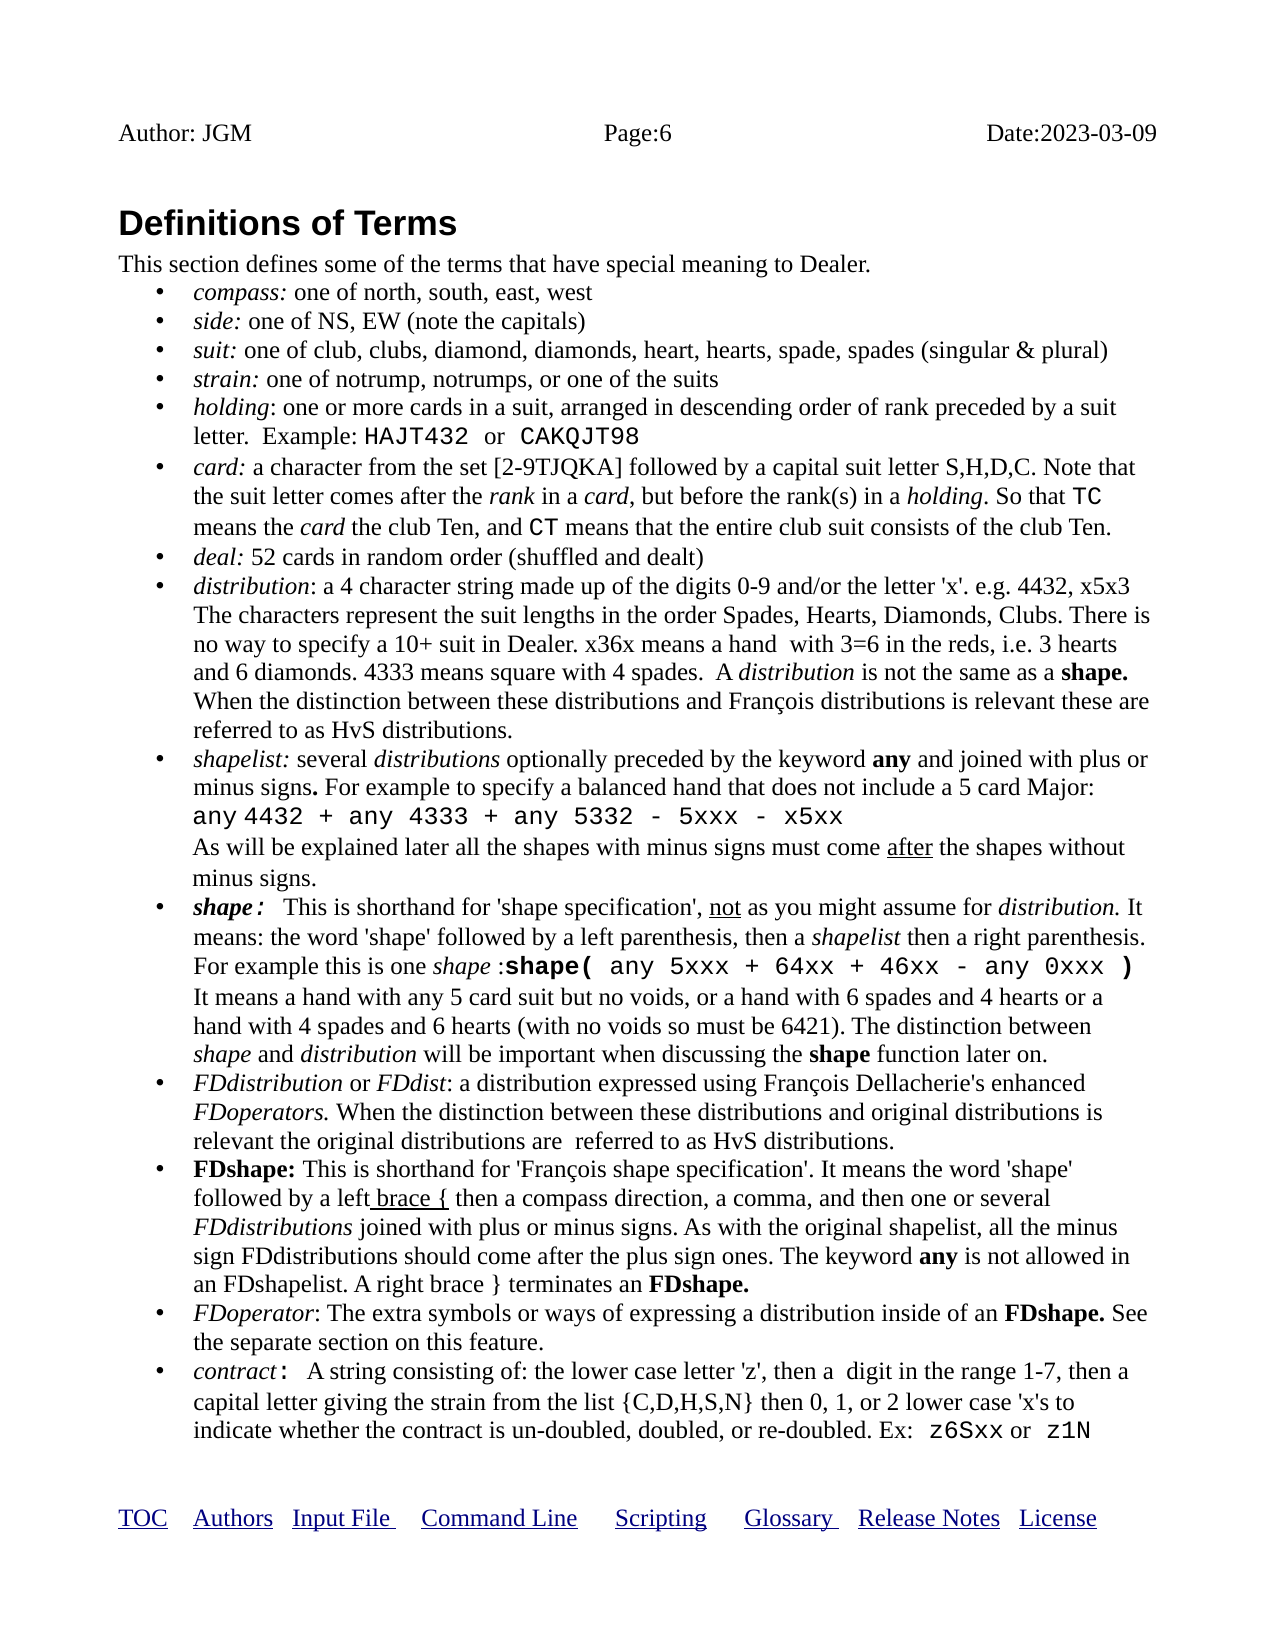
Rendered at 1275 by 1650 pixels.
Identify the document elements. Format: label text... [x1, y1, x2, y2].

list FDoperator: The extra symbols or ways of expressing a distribution inside of an FDshape. See the separate section on this feature. [156, 1298, 1157, 1356]
list compass: one of north, south, east, west [156, 277, 1157, 306]
text any 4432 + any 4333 + any 5332 - 5xxx - x5xx [118, 801, 1157, 832]
text This section defines some of the terms that have special meaning to Dealer. [118, 249, 1157, 277]
list FDshape: This is shorthand for 'François shape specification'. It means the word 'shape' followed by a left brace { then a compass direction, a comma, and then one or several FDdistributions joined with plus or minus signs. As with the original shapelist, all the minus sign FDdistributions should come after the plus sign ones. The keyword any is not allowed in an FDshapelist. A right brace } terminates an FDshape. [156, 1154, 1157, 1298]
text As will be explained later all the shapes with minus signs must come after the shapes without [118, 832, 1157, 863]
list strain: one of notrump, notrumps, or one of the suits [156, 364, 1157, 392]
list distribution: a 4 character string made up of the digits 0-9 and/or the letter 'x'. e.g. 4432, x5x3 The characters represent the suit lengths in the order Spades, Hearts, Diamonds, Clubs. There is no way to specify a 10+ suit in Dealer. x36x means a hand with 3=6 in the reds, i.e. 3 hearts and 6 diamonds. 4333 means square with 4 spades. A distribution is not the same as a shape. When the distinction between these distributions and François distributions is relevant these are referred to as HvS distributions. [156, 571, 1157, 744]
list card: a character from the set [2-9TJQKA] followed by a capital suit letter S,H,D,C. Note that the suit letter comes after the rank in a card, but before the rank(s) in a holding. So that TC means the card the club Ten, and CT means that the entire club suit consists of the club Ten. [156, 452, 1157, 542]
list deal: 52 cards in random order (shuffled and dealt) [156, 542, 1157, 571]
list holding: one or more cards in a suit, arranged in descending order of rank preceded by a suit letter. Example: HAJT432 or CAKQJT98 [156, 392, 1157, 452]
list suit: one of club, clubs, diamond, diamonds, heart, hearts, spade, spades (singular & plural) [156, 335, 1157, 364]
list shape: This is shorthand for 'shape specification', not as you might assume for distribution. It means: the word 'shape' followed by a left parenthesis, then a shapelist then a right parenthesis. For example this is one shape :shape( any 5xxx + 64xx + 46xx - any 0xxx ) It means a hand with any 5 card suit but no voids, or a hand with 6 spades and 4 hearts or a hand with 4 spades and 6 hearts (with no voids so must be 6421). The distinction between shape and distribution will be important when discussing the shape function later on. [156, 892, 1157, 1068]
subtitle Definitions of Terms [118, 202, 1157, 243]
text minus signs. [192, 863, 1157, 892]
list shapelist: several distributions optionally preceded by the keyword any and joined with plus or minus signs. For example to specify a balanced hand that does not include a 5 card Major: [156, 744, 1157, 801]
list side: one of NS, EW (note the capitals) [156, 306, 1157, 335]
list contract: A string consisting of: the lower case letter 'z', then a digit in the range 1-7, then a capital letter giving the strain from the list {C,D,H,S,N} then 0, 1, or 2 lower case 'x's to indicate whether the contract is un-doubled, doubled, or re-doubled. Ex: z6Sxx or z1N [156, 1356, 1157, 1446]
list FDdistribution or FDdist: a distribution expressed using François Dellacherie's enhanced FDoperators. When the distinction between these distributions and original distributions is relevant the original distributions are referred to as HvS distributions. [156, 1068, 1157, 1154]
